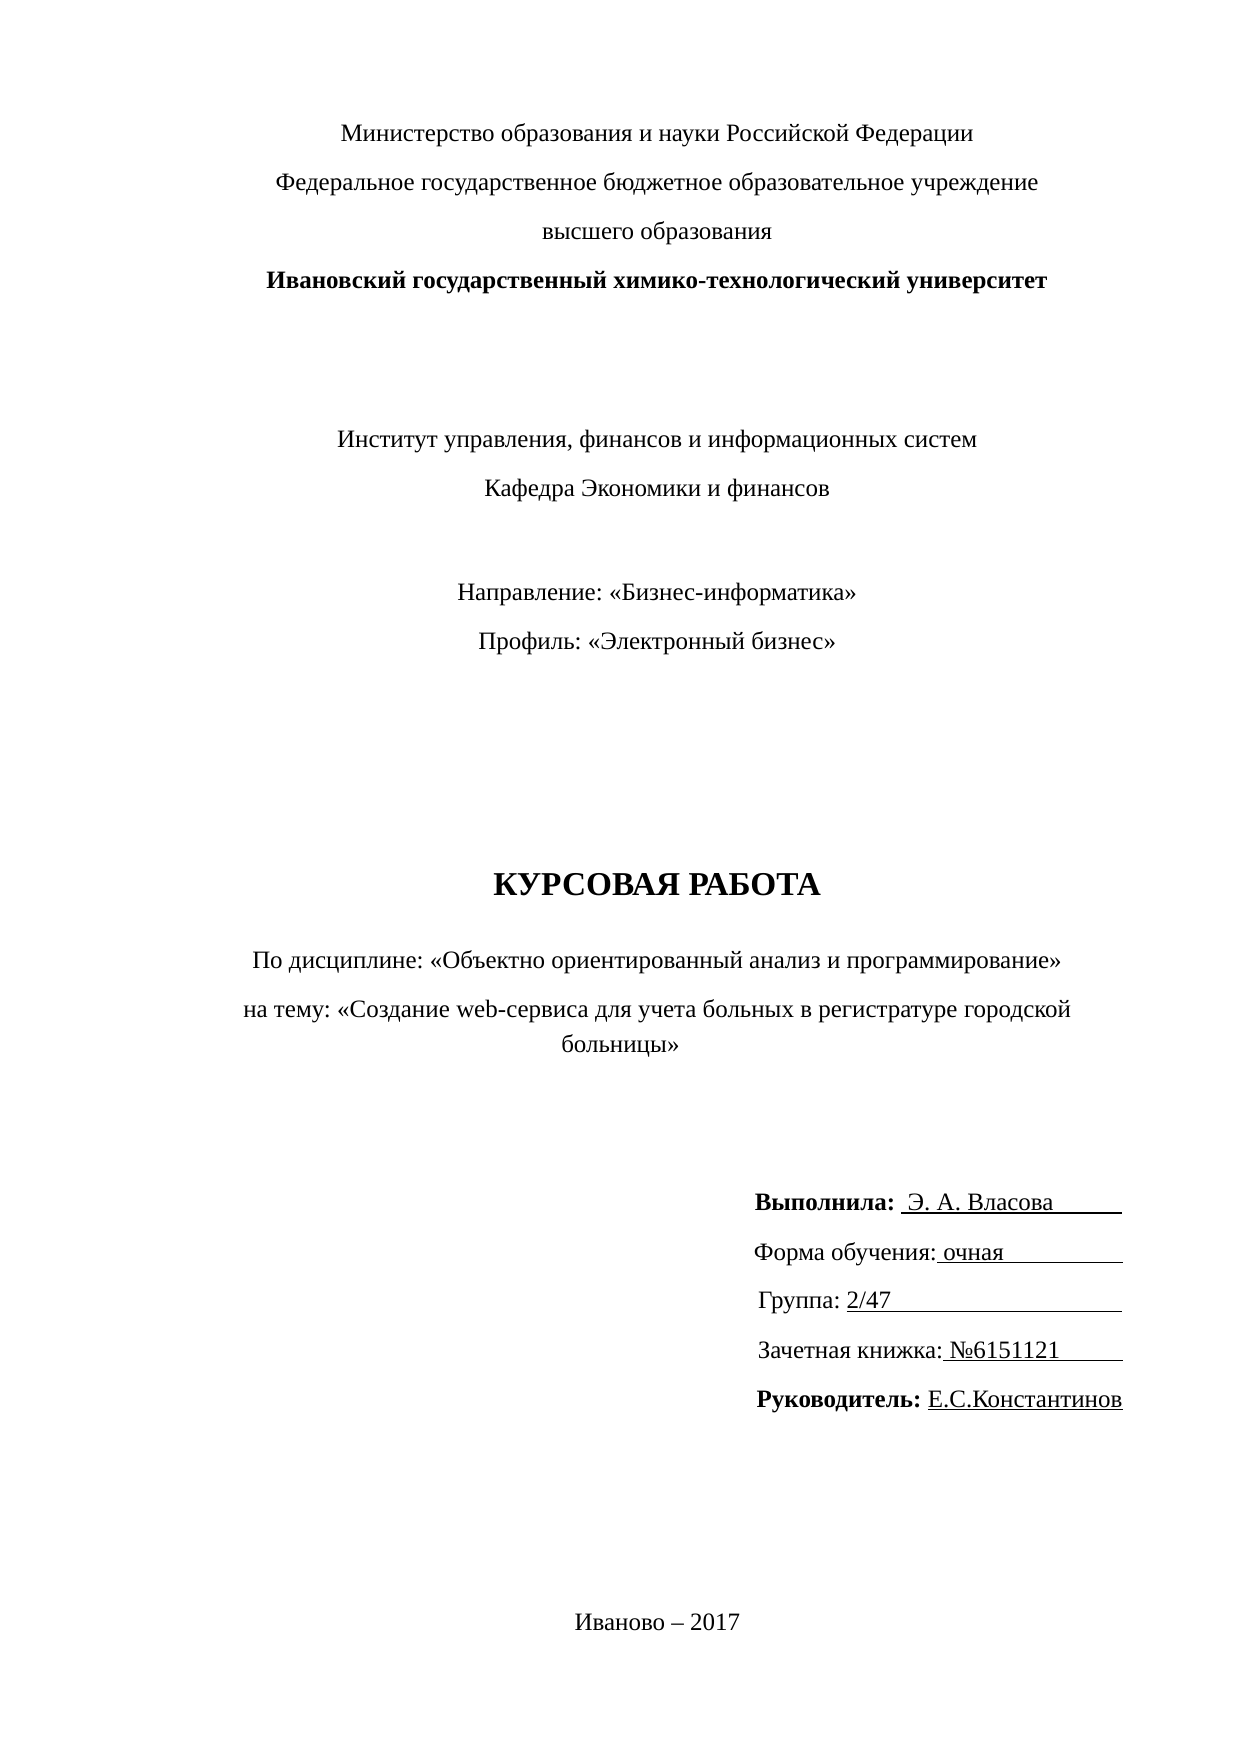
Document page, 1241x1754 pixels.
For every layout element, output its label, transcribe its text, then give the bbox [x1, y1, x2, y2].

text на тему: «Создание web-сервиса для учета больных в регистратуре городcкой больницы» [118, 994, 1122, 1058]
subtitle КУРСОВАЯ РАБОТА [118, 864, 1122, 902]
text Группа: 2/47 [118, 1286, 1122, 1314]
text Профиль: «Электронный бизнес» [118, 626, 1122, 655]
text По дисциплине: «Объектно ориентированный анализ и программирование» [118, 945, 1122, 974]
text Кафедра Экономики и финансов [118, 473, 1122, 502]
text Ивановский государственный химико-технологический университет [118, 265, 1122, 294]
text Зачетная книжка: №6151121 [118, 1335, 1122, 1363]
text высшего образования [118, 216, 1122, 245]
text Выполнила: Э. А. Власова [118, 1187, 1122, 1216]
text Институт управления, финансов и информационных систем [118, 424, 1122, 453]
text Форма обучения: очная [118, 1237, 1122, 1265]
text Руководитель: Е.С.Константинов [118, 1384, 1122, 1412]
text Направление: «Бизнес-информатика» [118, 577, 1122, 606]
text Федеральное государственное бюджетное образовательное учреждение [118, 167, 1122, 196]
text Министерство образования и науки Российской Федерации [118, 118, 1122, 147]
